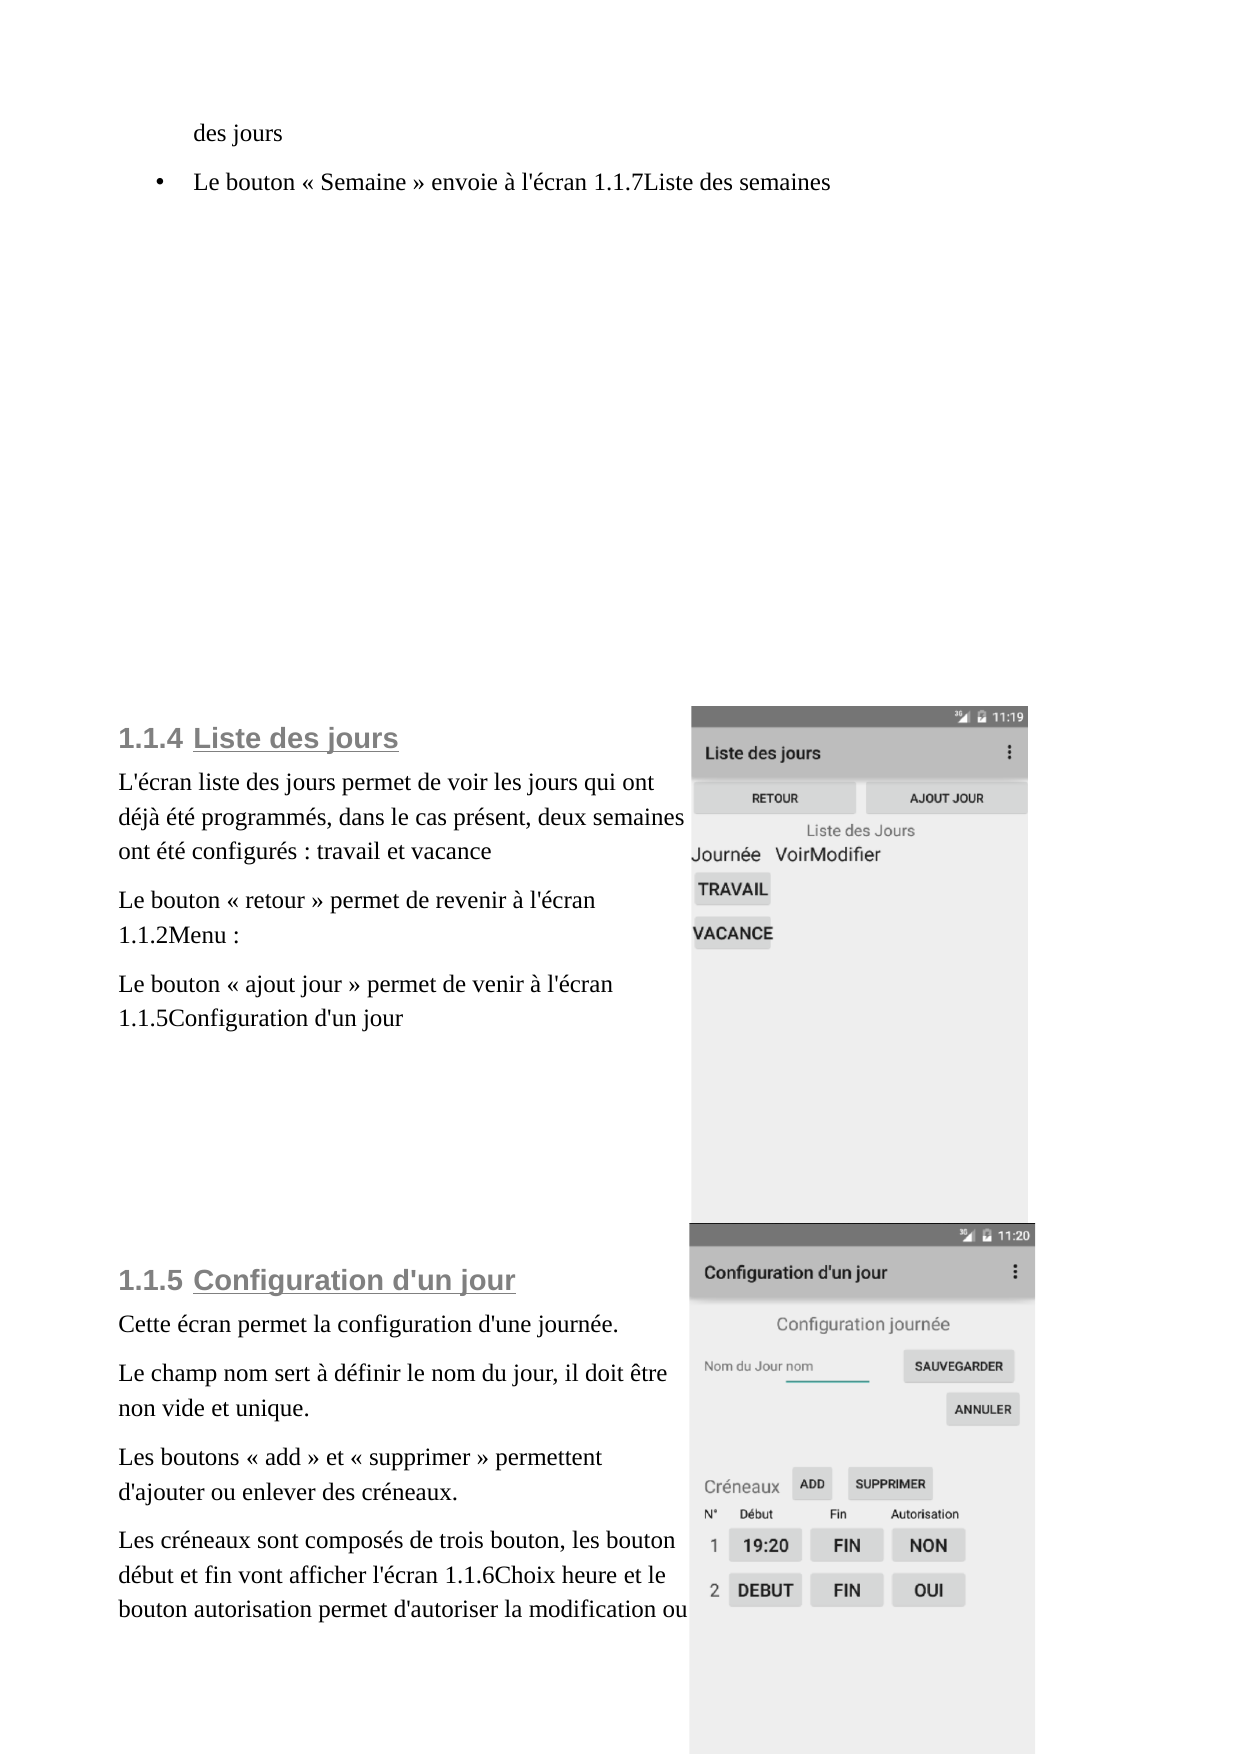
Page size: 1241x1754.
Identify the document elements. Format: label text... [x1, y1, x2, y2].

text Le bouton « ajout jour » permet de venir à l'écran 1.1.5Configuration d'un jour [118, 969, 691, 1032]
list Le bouton « Semaine » envoie à l'écran 1.1.7Liste des semaines [156, 167, 1122, 196]
text Cette écran permet la configuration d'une journée. [118, 1309, 689, 1338]
list des jours [156, 118, 1122, 147]
subtitle Liste des jours [118, 721, 691, 755]
text Le champ nom sert à définir le nom du jour, il doit être non vide et unique. [118, 1358, 689, 1422]
text [1036, 1309, 1122, 1338]
text Les créneaux sont composés de trois bouton, les bouton début et fin vont afficher l'écran 1.1.6Choix heure et le bouton autorisation permet d'autoriser la modification ou [118, 1526, 689, 1623]
text [1028, 886, 1122, 949]
text L'écran liste des jours permet de voir les jours qui ont déjà été programmés, dans le cas présent, deux semaines ont été configurés : travail et vacance [118, 767, 691, 865]
picture [689, 706, 1036, 1754]
text [1036, 1358, 1122, 1422]
text Les boutons « add » et « supprimer » permettent d'ajouter ou enlever des créneaux. [118, 1442, 689, 1505]
text [1036, 1526, 1122, 1623]
text Le bouton « retour » permet de revenir à l'écran 1.1.2Menu : [118, 886, 691, 949]
text [1036, 1442, 1122, 1505]
subtitle [1028, 721, 1122, 755]
subtitle [1036, 1263, 1122, 1297]
text [1028, 969, 1122, 1032]
text [1028, 767, 1122, 865]
subtitle Configuration d'un jour [118, 1263, 689, 1297]
